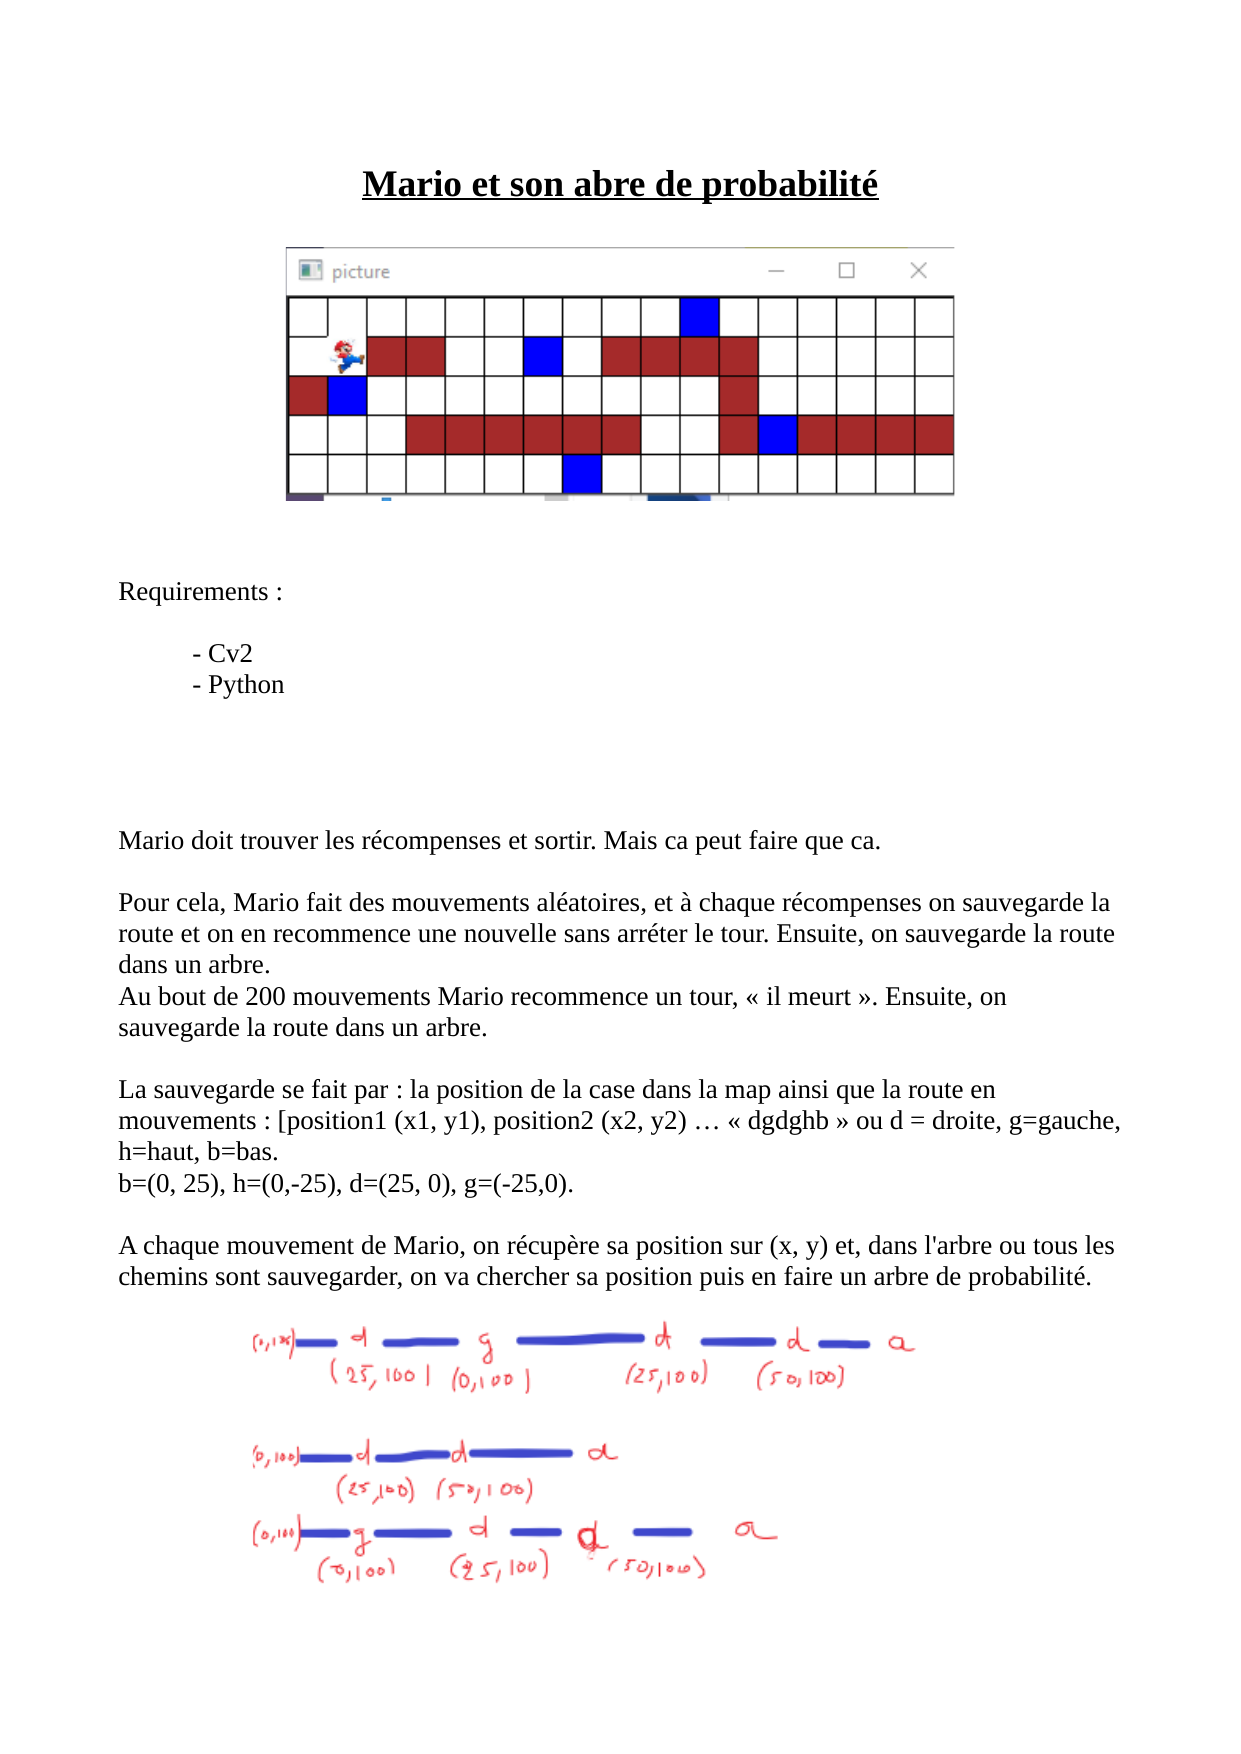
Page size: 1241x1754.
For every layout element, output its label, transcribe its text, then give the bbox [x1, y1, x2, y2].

text Pour cela, Mario fait des mouvements aléatoires, et à chaque récompenses on sauvegarde la route et on en recommence une nouvelle sans arréter le tour. Ensuite, on sauvegarde la route dans un arbre. [118, 886, 1122, 980]
picture [252, 1300, 922, 1602]
text b=(0, 25), h=(0,-25), d=(25, 0), g=(-25,0). [118, 1167, 1122, 1198]
text Au bout de 200 mouvements Mario recommence un tour, « il meurt ». Ensuite, on sauvegarde la route dans un arbre. [118, 980, 1122, 1042]
text Requirements : [118, 575, 1122, 606]
text Mario et son abre de probabilité [118, 161, 1122, 204]
text - Cv2 [118, 637, 1122, 668]
text - Python [118, 668, 1122, 699]
text A chaque mouvement de Mario, on récupère sa position sur (x, y) et, dans l'arbre ou tous les chemins sont sauvegarder, on va chercher sa position puis en faire un arbre de probabilité. [118, 1229, 1122, 1291]
picture [285, 247, 955, 501]
text Mario doit trouver les récompenses et sortir. Mais ca peut faire que ca. [118, 824, 1122, 855]
text La sauvegarde se fait par : la position de la case dans la map ainsi que la route en mouvements : [position1 (x1, y1), position2 (x2, y2) … « dgdghb » ou d = droite, g=gauche, h=haut, b=bas. [118, 1073, 1122, 1167]
